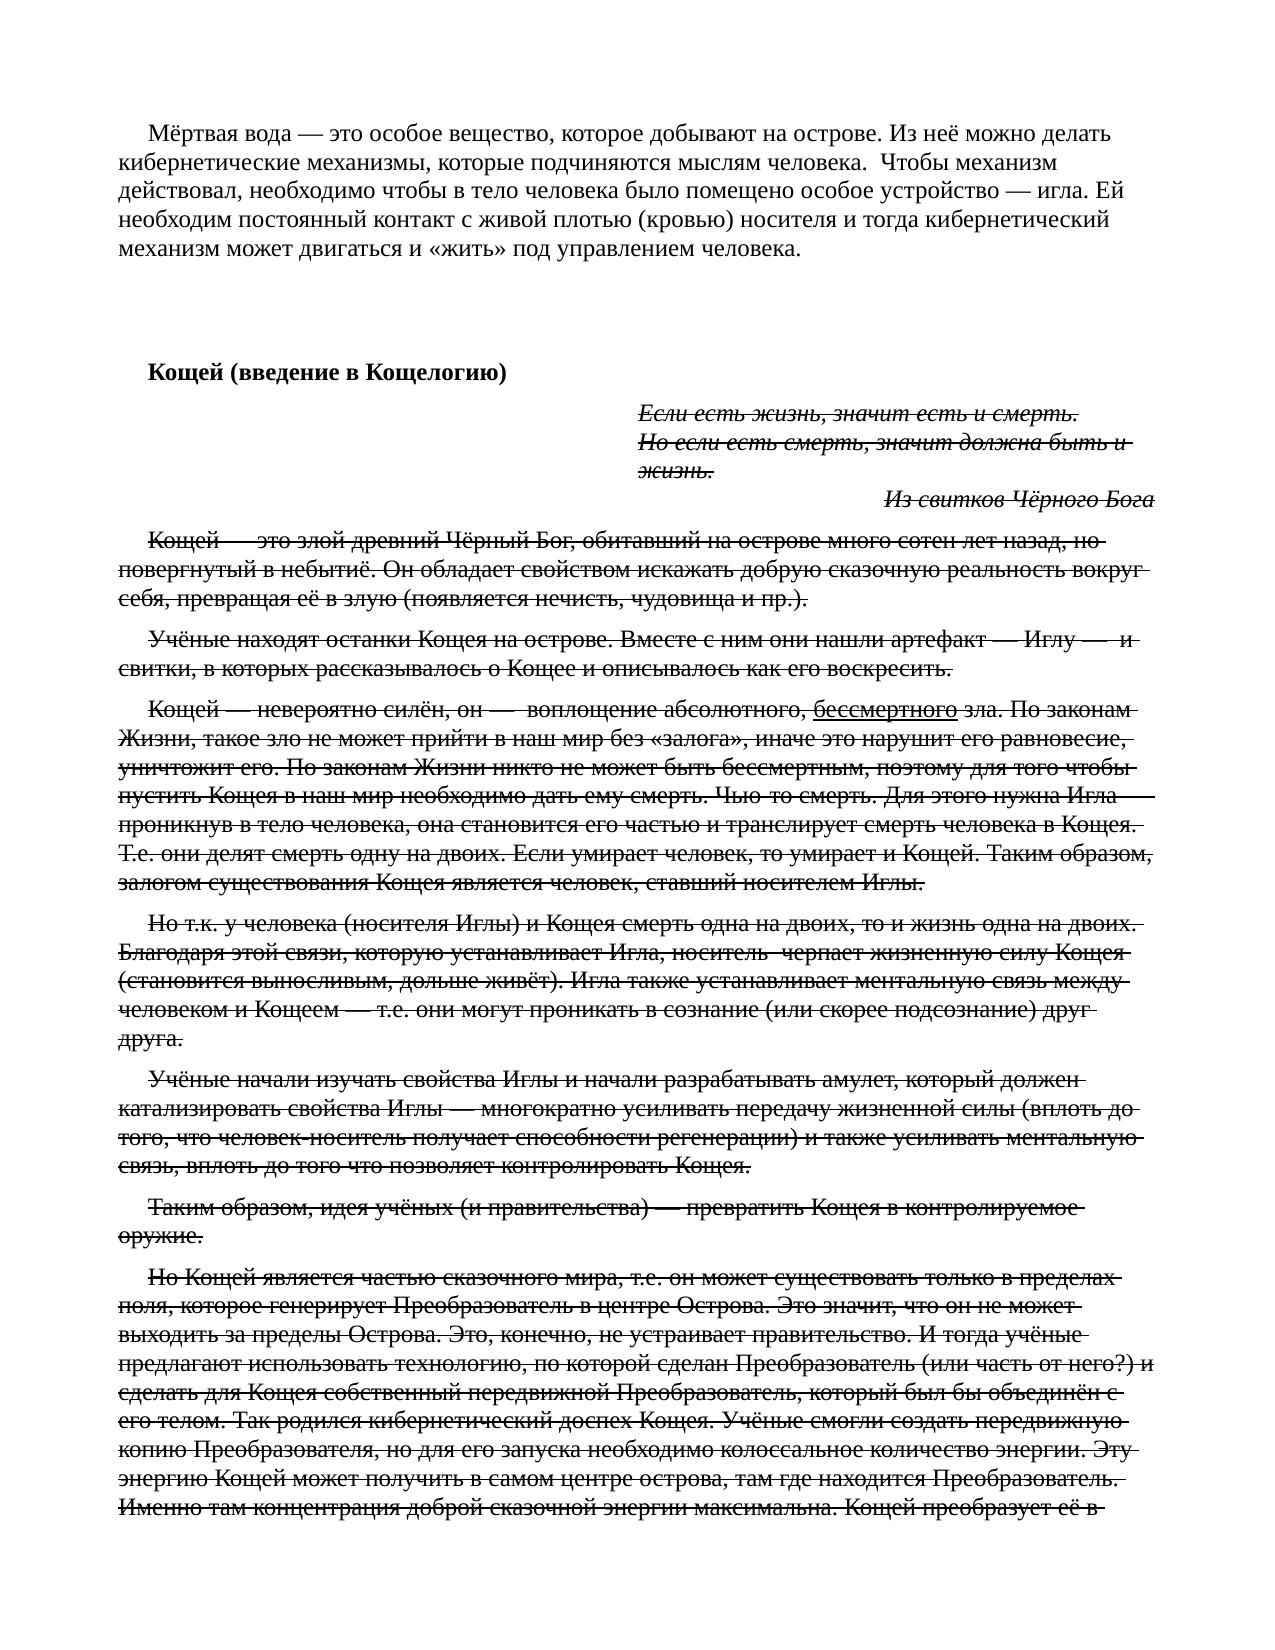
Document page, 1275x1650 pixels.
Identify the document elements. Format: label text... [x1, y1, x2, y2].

text Но Кощей является частью сказочного мира, т.е. он может существовать только в пределах поля, которое генерирует Преобразователь в центре Острова. Это значит, что он не может выходить за пределы Острова. Это, конечно, не устраивает правительство. И тогда учёные предлагают использовать технологию, по которой сделан Преобразователь (или часть от него?) и сделать для Кощея собственный передвижной Преобразователь, который был бы объединён с его телом. Так родился кибернетический доспех Кощея. Учёные смогли создать передвижную копию Преобразователя, но для его запуска необходимо колоссальное количество энергии. Эту энергию Кощей может получить в самом центре острова, там где находится Преобразователь. Именно там концентрация доброй сказочной энергии максимальна. Кощей преобразует её в [118, 1262, 1157, 1521]
text Но т.к. у человека (носителя Иглы) и Кощея смерть одна на двоих, то и жизнь одна на двоих. Благодаря этой связи, которую устанавливает Игла, носитель черпает жизненную силу Кощея (становится выносливым, дольше живёт). Игла также устанавливает ментальную связь между человеком и Кощеем — т.е. они могут проникать в сознание (или скорее подсознание) друг друга. [118, 908, 1157, 1052]
text Кощей — это злой древний Чёрный Бог, обитавший на острове много сотен лет назад, но повергнутый в небытиё. Он обладает свойством искажать добрую сказочную реальность вокруг себя, превращая её в злую (появляется нечисть, чудовища и пр.). [118, 526, 1157, 612]
text Таким образом, идея учёных (и правительства) — превратить Кощея в контролируемое оружие. [118, 1192, 1157, 1249]
text Учёные начали изучать свойства Иглы и начали разрабатывать амулет, который должен катализировать свойства Иглы — многократно усиливать передачу жизненной силы (вплоть до того, что человек-носитель получает способности регенерации) и также усиливать ментальную связь, вплоть до того что позволяет контролировать Кощея. [118, 1064, 1157, 1179]
text Из свитков Чёрного Бога [638, 484, 1157, 513]
text Но если есть смерть, значит должна быть и жизнь. [638, 427, 1157, 484]
text Если есть жизнь, значит есть и смерть. [638, 398, 1157, 427]
text Кощей (введение в Кощелогию) [118, 357, 1157, 386]
text Кощей — невероятно силён, он — воплощение абсолютного, бессмертного зла. По законам Жизни, такое зло не может прийти в наш мир без «залога», иначе это нарушит его равновесие, уничтожит его. По законам Жизни никто не может быть бессмертным, поэтому для того чтобы пустить Кощея в наш мир необходимо дать ему смерть. Чью-то смерть. Для этого нужна Игла — проникнув в тело человека, она становится его частью и транслирует смерть человека в Кощея. Т.е. они делят смерть одну на двоих. Если умирает человек, то умирает и Кощей. Таким образом, залогом существования Кощея является человек, ставший носителем Иглы. [118, 694, 1157, 896]
text Учёные находят останки Кощея на острове. Вместе с ним они нашли артефакт — Иглу — и свитки, в которых рассказывалось о Кощее и описывалось как его воскресить. [118, 624, 1157, 682]
text Мёртвая вода — это особое вещество, которое добывают на острове. Из неё можно делать кибернетические механизмы, которые подчиняются мыслям человека. Чтобы механизм действовал, необходимо чтобы в тело человека было помещено особое устройство — игла. Ей необходим постоянный контакт с живой плотью (кровью) носителя и тогда кибернетический механизм может двигаться и «жить» под управлением человека. [118, 118, 1157, 262]
